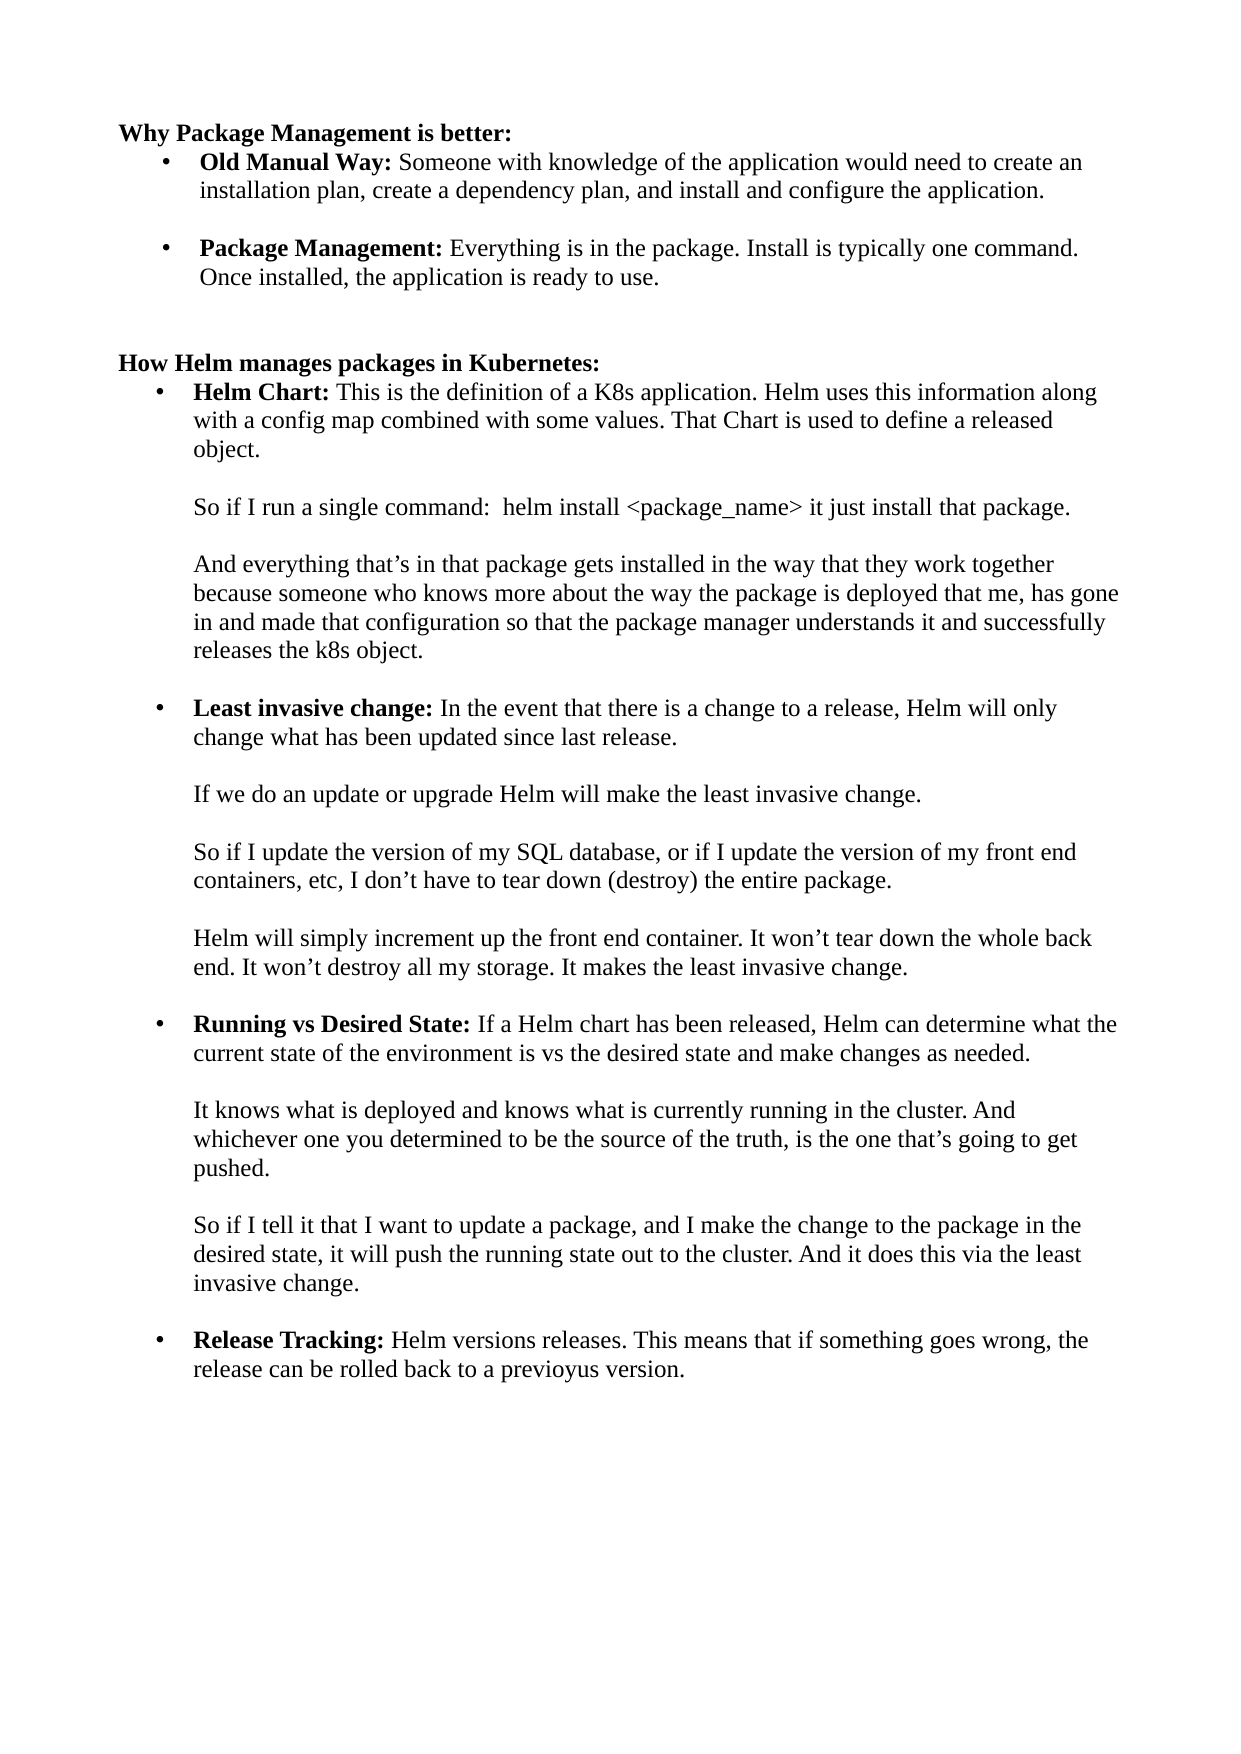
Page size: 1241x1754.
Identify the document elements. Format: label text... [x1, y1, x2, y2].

list So if I update the version of my SQL database, or if I update the version of my front end containers, etc, I don’t have to tear down (destroy) the entire package. [156, 837, 1122, 894]
text Why Package Management is better: [118, 118, 1122, 147]
text How Helm manages packages in Kubernetes: [118, 348, 1122, 377]
list If we do an update or upgrade Helm will make the least invasive change. [156, 779, 1122, 808]
list So if I run a single command: helm install <package_name> it just install that package. [156, 492, 1122, 521]
list And everything that’s in that package gets installed in the way that they work together because someone who knows more about the way the package is deployed that me, has gone in and made that configuration so that the package manager understands it and successfully releases the k8s object. [156, 549, 1122, 664]
list Package Management: Everything is in the package. Install is typically one command. Once installed, the application is ready to use. [162, 233, 1122, 291]
list It knows what is deployed and knows what is currently running in the cluster. And whichever one you determined to be the source of the truth, is the one that’s going to get pushed. [156, 1096, 1122, 1182]
list Helm Chart: This is the definition of a K8s application. Helm uses this information along with a config map combined with some values. That Chart is used to define a released object. [156, 377, 1122, 463]
list Helm will simply increment up the front end container. It won’t tear down the whole back end. It won’t destroy all my storage. It makes the least invasive change. [156, 923, 1122, 981]
list Running vs Desired State: If a Helm chart has been released, Helm can determine what the current state of the environment is vs the desired state and make changes as needed. [156, 1009, 1122, 1067]
list Old Manual Way: Someone with knowledge of the application would need to create an installation plan, create a dependency plan, and install and configure the application. [162, 147, 1122, 204]
list Least invasive change: In the event that there is a change to a release, Helm will only change what has been updated since last release. [156, 693, 1122, 751]
list So if I tell it that I want to update a package, and I make the change to the package in the desired state, it will push the running state out to the cluster. And it does this via the least invasive change. [156, 1211, 1122, 1297]
list Release Tracking: Helm versions releases. This means that if something goes wrong, the release can be rolled back to a previoyus version. [156, 1326, 1122, 1383]
